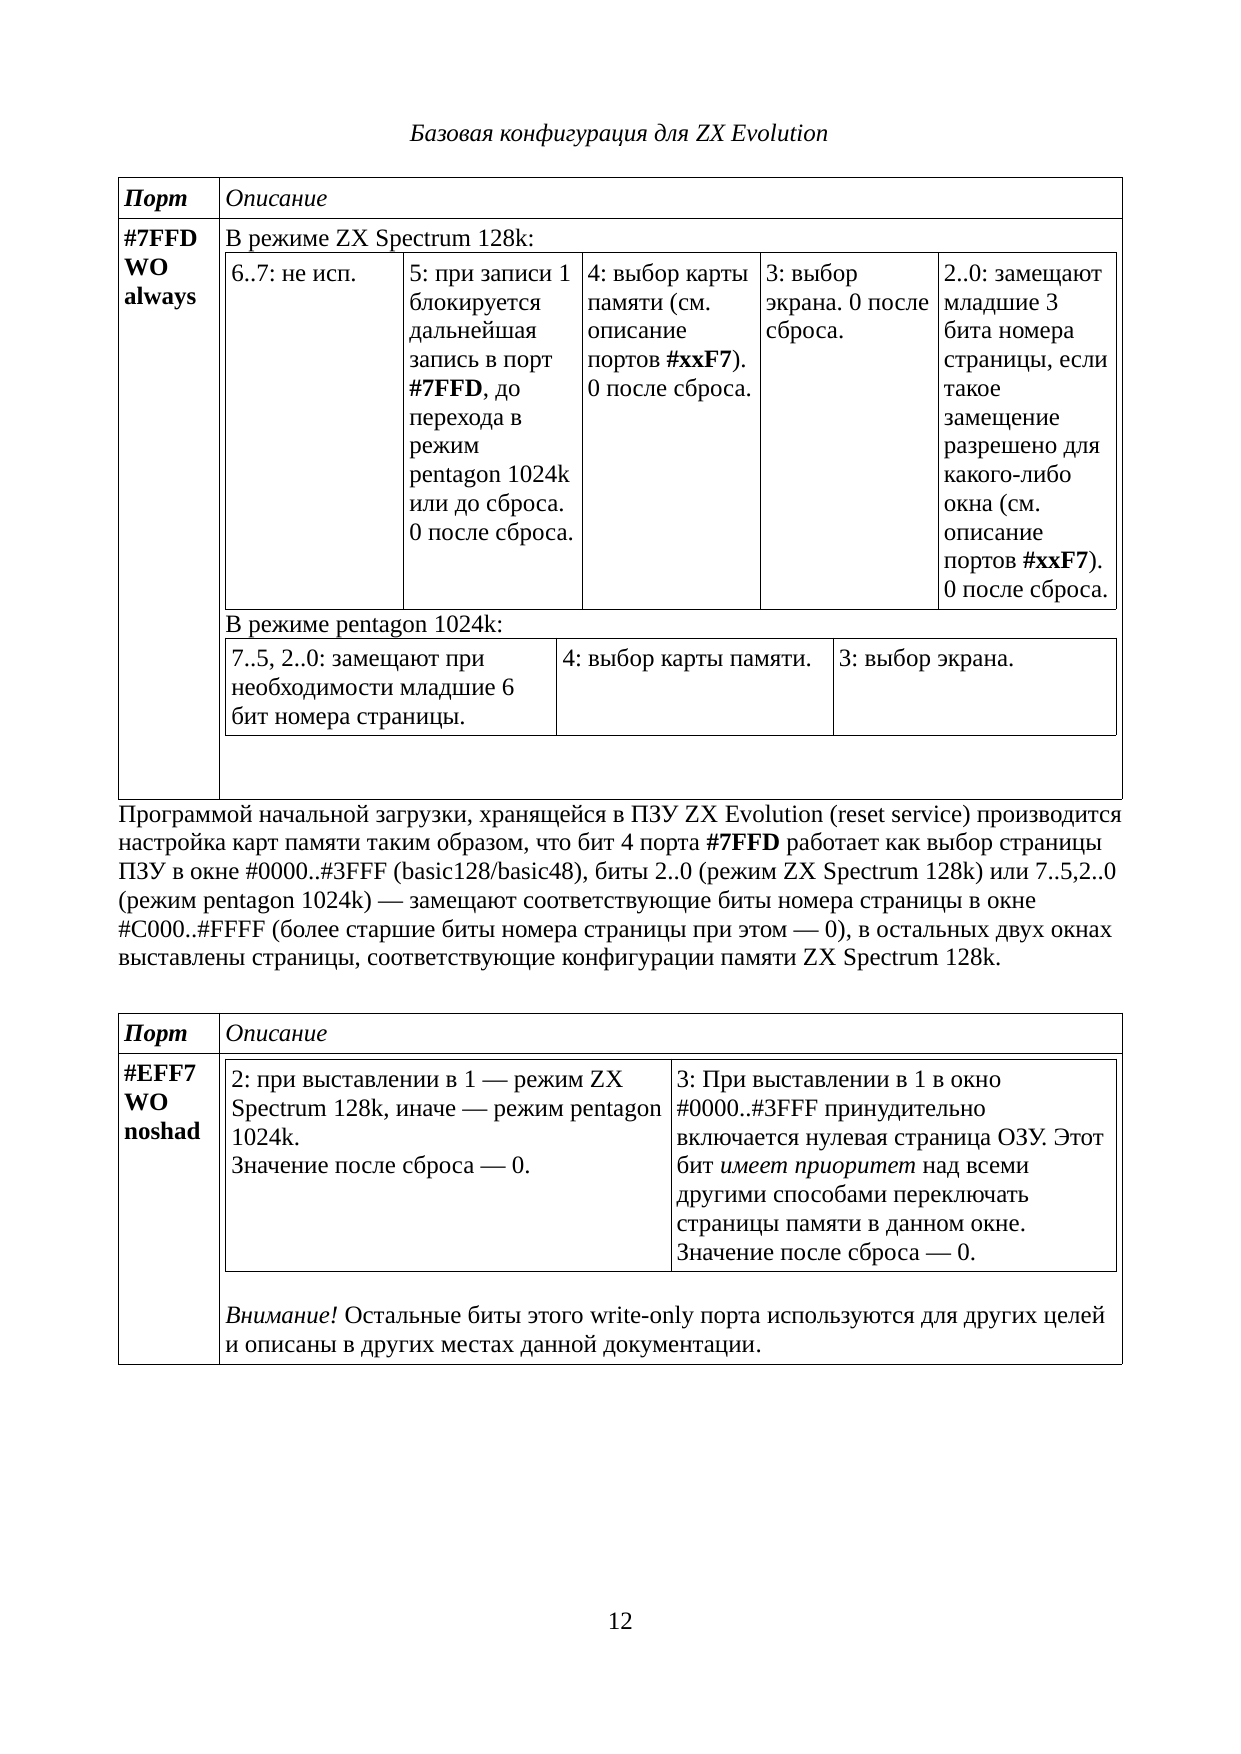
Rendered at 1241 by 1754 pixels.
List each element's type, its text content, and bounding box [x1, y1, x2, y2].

table_header Описание [220, 1014, 1122, 1053]
table_header Описание [220, 178, 1122, 217]
table_cell #EFF7 WO noshad [119, 1054, 219, 1363]
table_header Порт [119, 178, 219, 217]
table_header 3: выбор экрана. [834, 639, 1116, 735]
table_cell Внимание! Остальные биты этого write-only порта используются для других целей и описаны в других местах данной документации. [220, 1054, 1122, 1363]
table_cell #7FFD WO always [119, 219, 219, 798]
table_header 5: при записи 1 блокируется дальнейшая запись в порт #7FFD, до перехода в режим pentagon 1024k или до сброса. 0 после сброса. [404, 253, 582, 608]
table_cell В режиме ZX Spectrum 128k: В режиме pentagon 1024k: [220, 219, 1122, 798]
table_header 6..7: не исп. [226, 253, 403, 608]
text Программой начальной загрузки, хранящейся в ПЗУ ZX Evolution (reset service) производится настройка карт памяти таким образом, что бит 4 порта #7FFD работает как выбор страницы ПЗУ в окне #0000..#3FFF (basic128/basic48), биты 2..0 (режим ZX Spectrum 128k) или 7..5,2..0 (режим pentagon 1024k) — замещают соответствующие биты номера страницы в окне #C000..#FFFF (более старшие биты номера страницы при этом — 0), в остальных двух окнах выставлены страницы, соответствующие конфигурации памяти ZX Spectrum 128k. [118, 800, 1122, 971]
table_header 7..5, 2..0: замещают при необходимости младшие 6 бит номера страницы. [226, 639, 556, 735]
table_header 4: выбор карты памяти (см. описание портов #xxF7). 0 после сброса. [583, 253, 760, 608]
table_header 2..0: замещают младшие 3 бита номера страницы, если такое замещение разрешено для какого-либо окна (см. описание портов #xxF7). 0 после сброса. [939, 253, 1116, 608]
table_header 3: выбор экрана. 0 после сброса. [761, 253, 938, 608]
table_header 4: выбор карты памяти. [557, 639, 833, 735]
table_header 3: При выставлении в 1 в окно #0000..#3FFF принудительно включается нулевая страница ОЗУ. Этот бит имеет приоритет над всеми другими способами переключать страницы памяти в данном окне. Значение после сброса — 0. [672, 1060, 1116, 1271]
table_header 2: при выставлении в 1 — режим ZX Spectrum 128k, иначе — режим pentagon 1024k. Значение после сброса — 0. [226, 1060, 671, 1271]
table_header Порт [119, 1014, 219, 1053]
